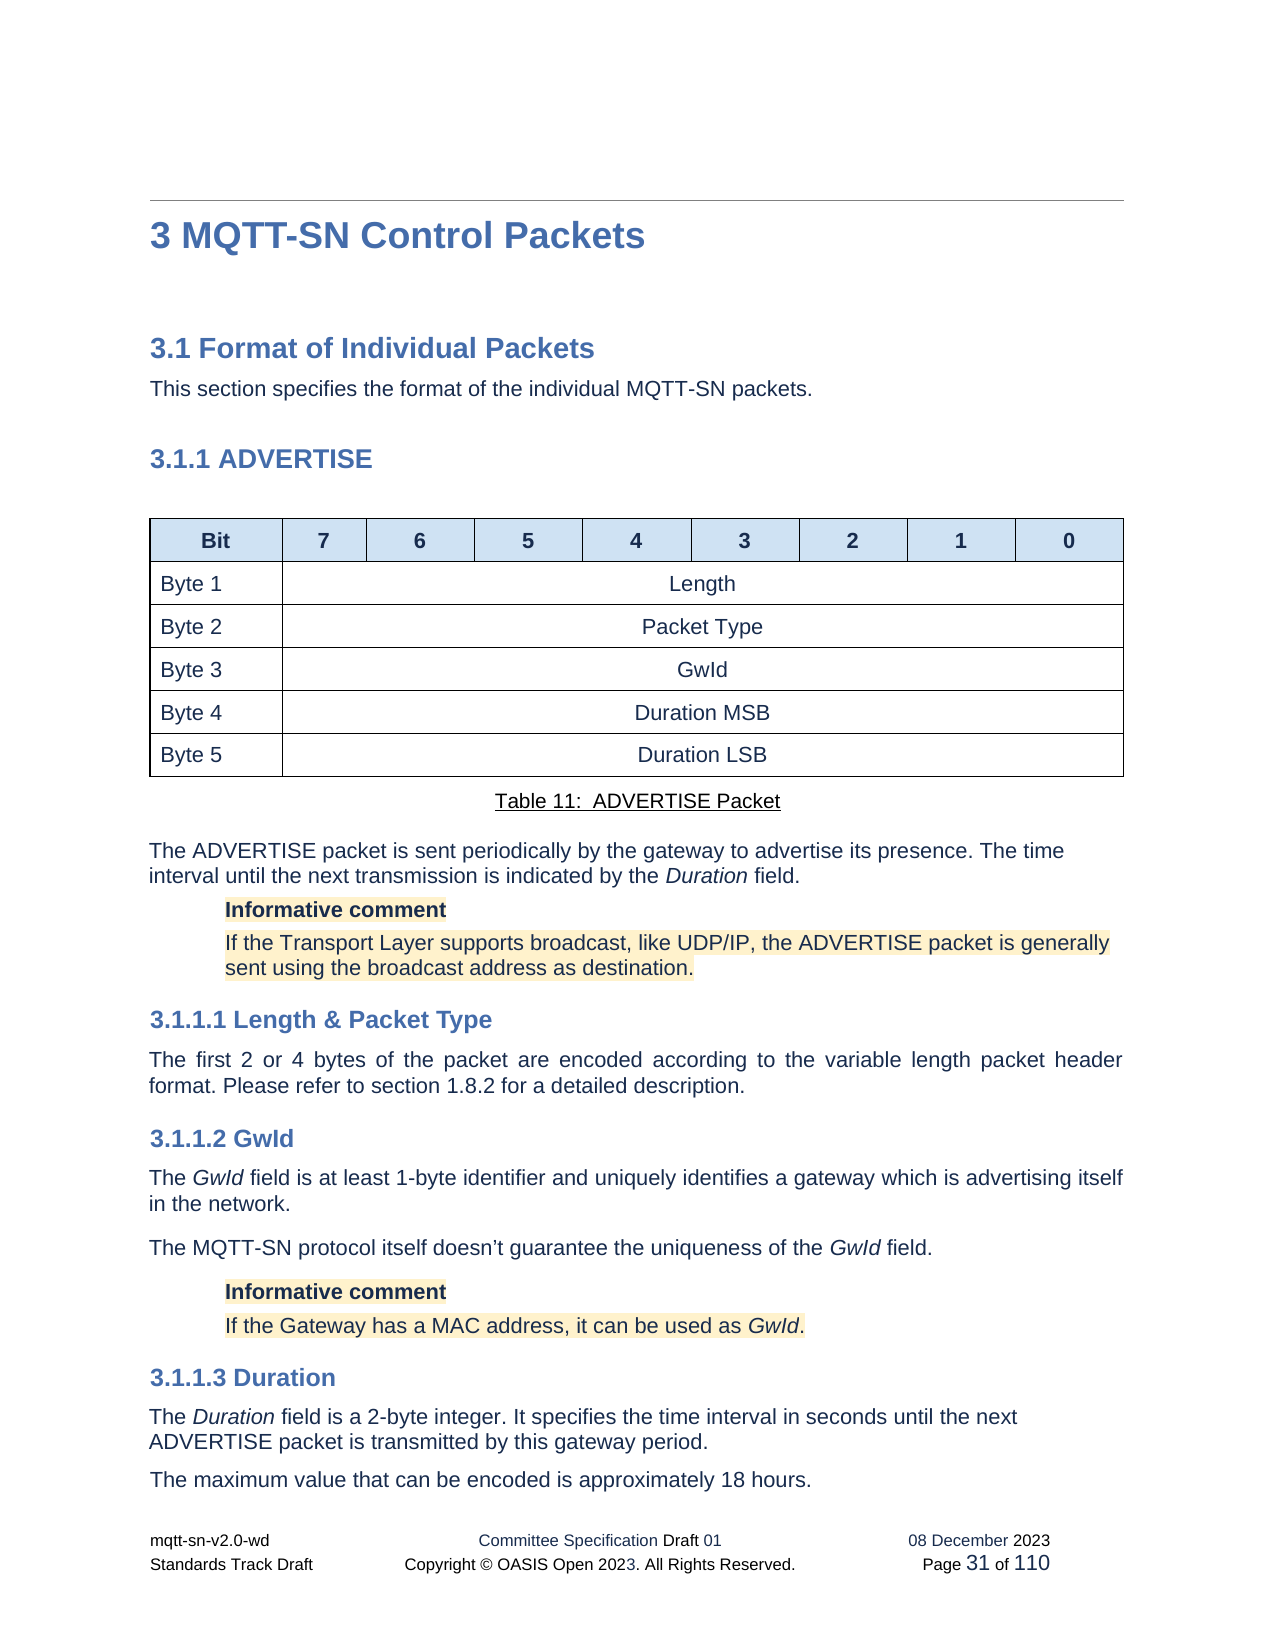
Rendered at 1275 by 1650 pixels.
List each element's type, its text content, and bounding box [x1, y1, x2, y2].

table_header 2 [800, 519, 907, 561]
subtitle 3.1.1.1 Length & Packet Type [150, 1006, 1124, 1034]
table_cell Packet Type [283, 605, 1123, 647]
text This section specifies the format of the individual MQTT-SN packets. [149, 376, 1124, 401]
table_cell Duration MSB [283, 691, 1123, 733]
subtitle 3.1.1.2 GwId [150, 1124, 1124, 1152]
table_cell Duration LSB [283, 734, 1123, 776]
table_header 7 [283, 519, 366, 561]
table_header 0 [1016, 519, 1123, 561]
table_cell Byte 1 [151, 562, 282, 604]
table_cell Byte 3 [151, 648, 282, 690]
text The Duration field is a 2-byte integer. It specifies the time interval in seconds until the next ADVERTISE packet is transmitted by this gateway period. [148, 1404, 1124, 1454]
table_header 4 [583, 519, 691, 561]
table_cell Byte 2 [151, 605, 282, 647]
table_cell Length [283, 562, 1123, 604]
table_header 1 [908, 519, 1015, 561]
text The first 2 or 4 bytes of the packet are encoded according to the variable length packet header format. Please refer to section 1.8.2 for a detailed description. [148, 1047, 1124, 1098]
table_header 5 [475, 519, 582, 561]
text If the Transport Layer supports broadcast, like UDP/IP, the ADVERTISE packet is generally sent using the broadcast address as destination. [225, 930, 1124, 981]
subtitle 3.1.1.3 Duration [150, 1363, 1124, 1391]
text The MQTT-SN protocol itself doesn’t guarantee the uniqueness of the GwId field. [148, 1235, 1124, 1260]
text The maximum value that can be encoded is approximately 18 hours. [149, 1467, 1124, 1492]
text Informative comment [225, 1279, 1124, 1304]
table_cell Byte 4 [151, 691, 282, 733]
subtitle 3.1 Format of Individual Packets [150, 331, 1124, 365]
table_header 3 [692, 519, 799, 561]
text If the Gateway has a MAC address, it can be used as GwId. [225, 1312, 1124, 1338]
text The GwId field is at least 1-byte identifier and uniquely identifies a gateway which is advertising itself in the network. [148, 1165, 1124, 1216]
table_cell GwId [283, 648, 1123, 690]
text Table 11: ADVERTISE Packet [150, 789, 1125, 813]
text The ADVERTISE packet is sent periodically by the gateway to advertise its presence. The time interval until the next transmission is indicated by the Duration field. [148, 838, 1124, 888]
subtitle 3 MQTT-SN Control Packets [150, 201, 1124, 257]
subtitle 3.1.1 ADVERTISE [150, 443, 1124, 474]
text Informative comment [225, 897, 1124, 922]
table_header 6 [367, 519, 474, 561]
table_header Bit [151, 519, 282, 561]
table_cell Byte 5 [151, 734, 282, 776]
